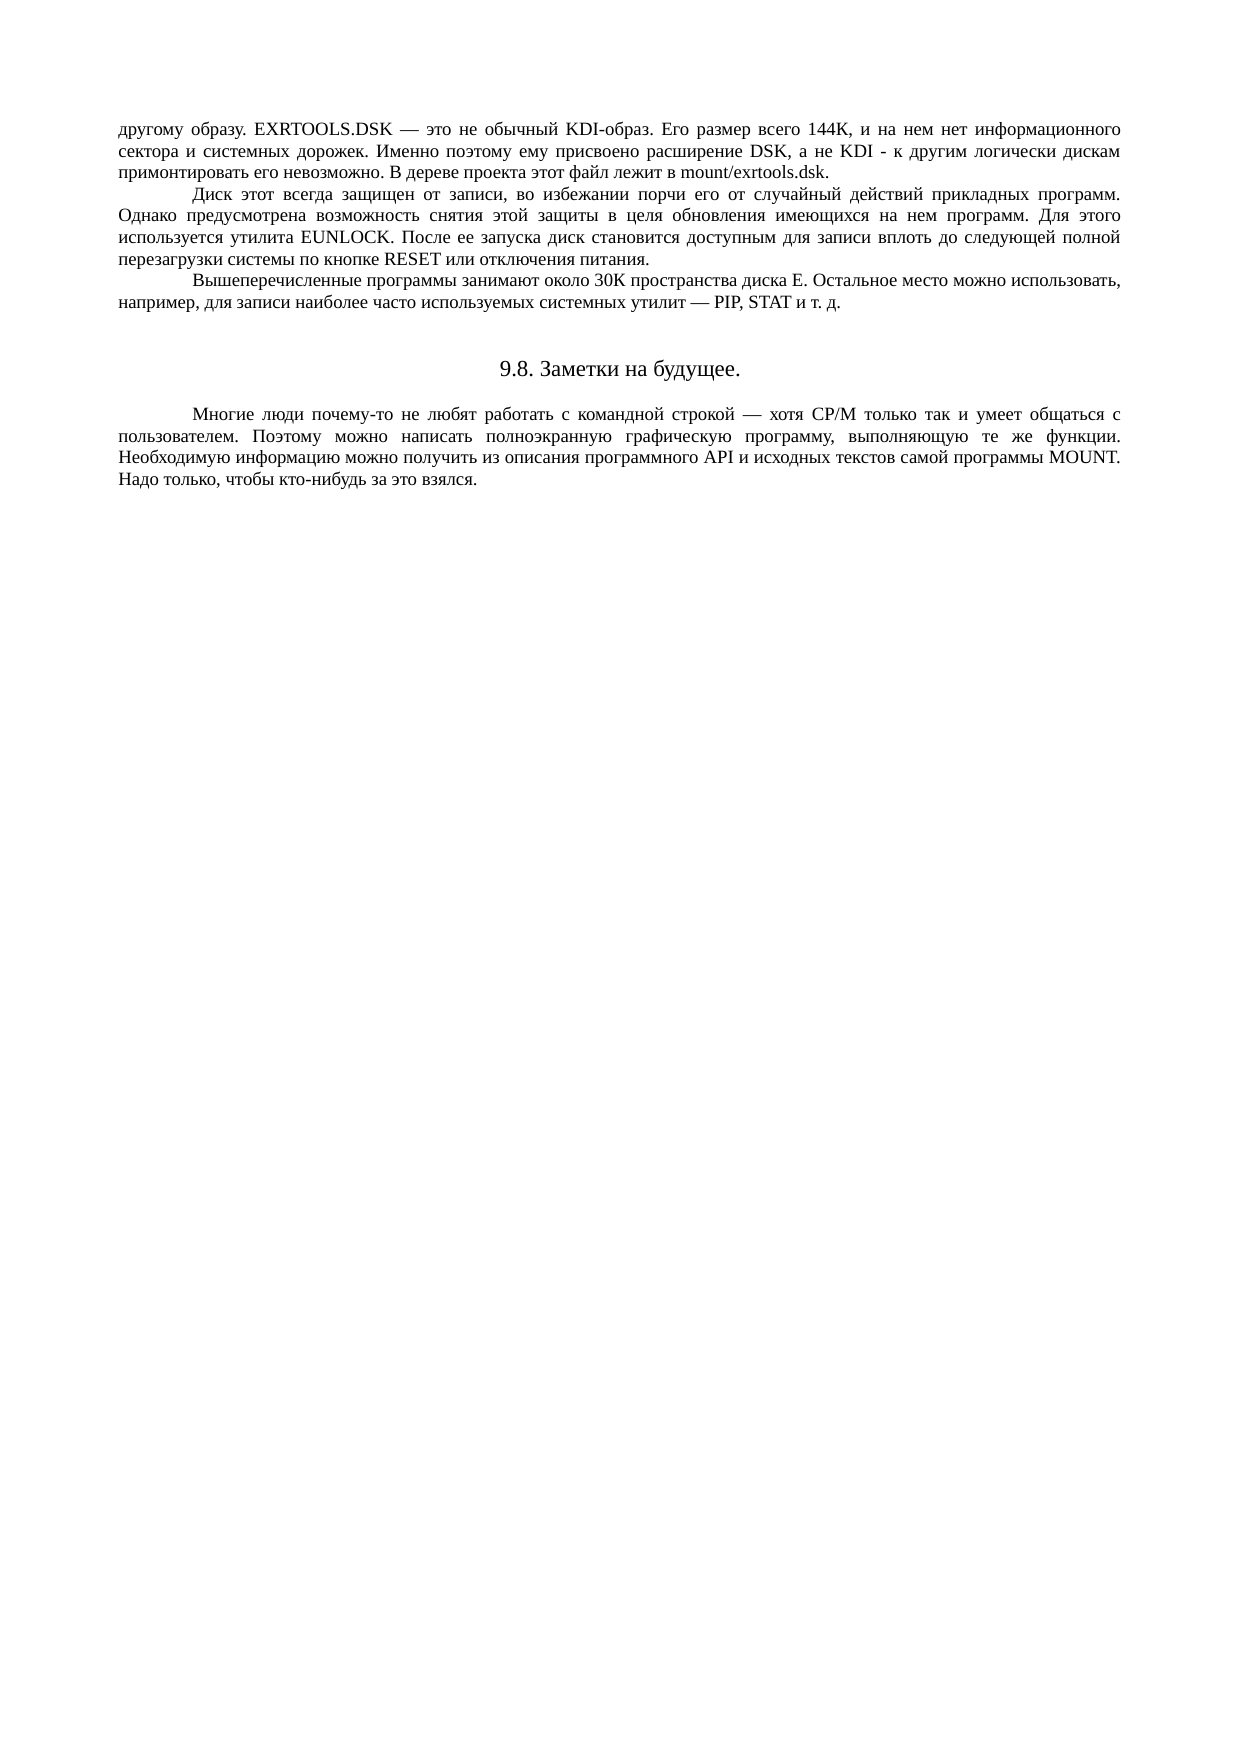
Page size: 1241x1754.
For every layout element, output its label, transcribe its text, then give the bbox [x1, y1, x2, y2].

text 9.8. Заметки на будущее. [118, 355, 1122, 381]
text другому образу. EXRTOOLS.DSK — это не обычный KDI-образ. Его размер всего 144К, и на нем нет информационного сектора и системных дорожек. Именно поэтому ему присвоено расширение DSK, а не KDI - к другим логически дискам примонтировать его невозможно. В дереве проекта этот файл лежит в mount/exrtools.dsk. [118, 118, 1122, 183]
text Вышеперечисленные программы занимают около 30К пространства диска Е. Остальное место можно использовать, например, для записи наиболее часто используемых системных утилит — PIP, STAT и т. д. [118, 269, 1122, 312]
text Многие люди почему-то не любят работать с командной строкой — хотя CP/M только так и умеет общаться с пользователем. Поэтому можно написать полноэкранную графическую программу, выполняющую те же функции. Необходимую информацию можно получить из описания программного API и исходных текстов самой программы MOUNT. Надо только, чтобы кто-нибудь за это взялся. [118, 403, 1122, 489]
text Диск этот всегда защищен от записи, во избежании порчи его от случайный действий прикладных программ. Однако предусмотрена возможность снятия этой защиты в целя обновления имеющихся на нем программ. Для этого используется утилита EUNLOCK. После ее запуска диск становится доступным для записи вплоть до следующей полной перезагрузки системы по кнопке RESET или отключения питания. [118, 183, 1122, 269]
